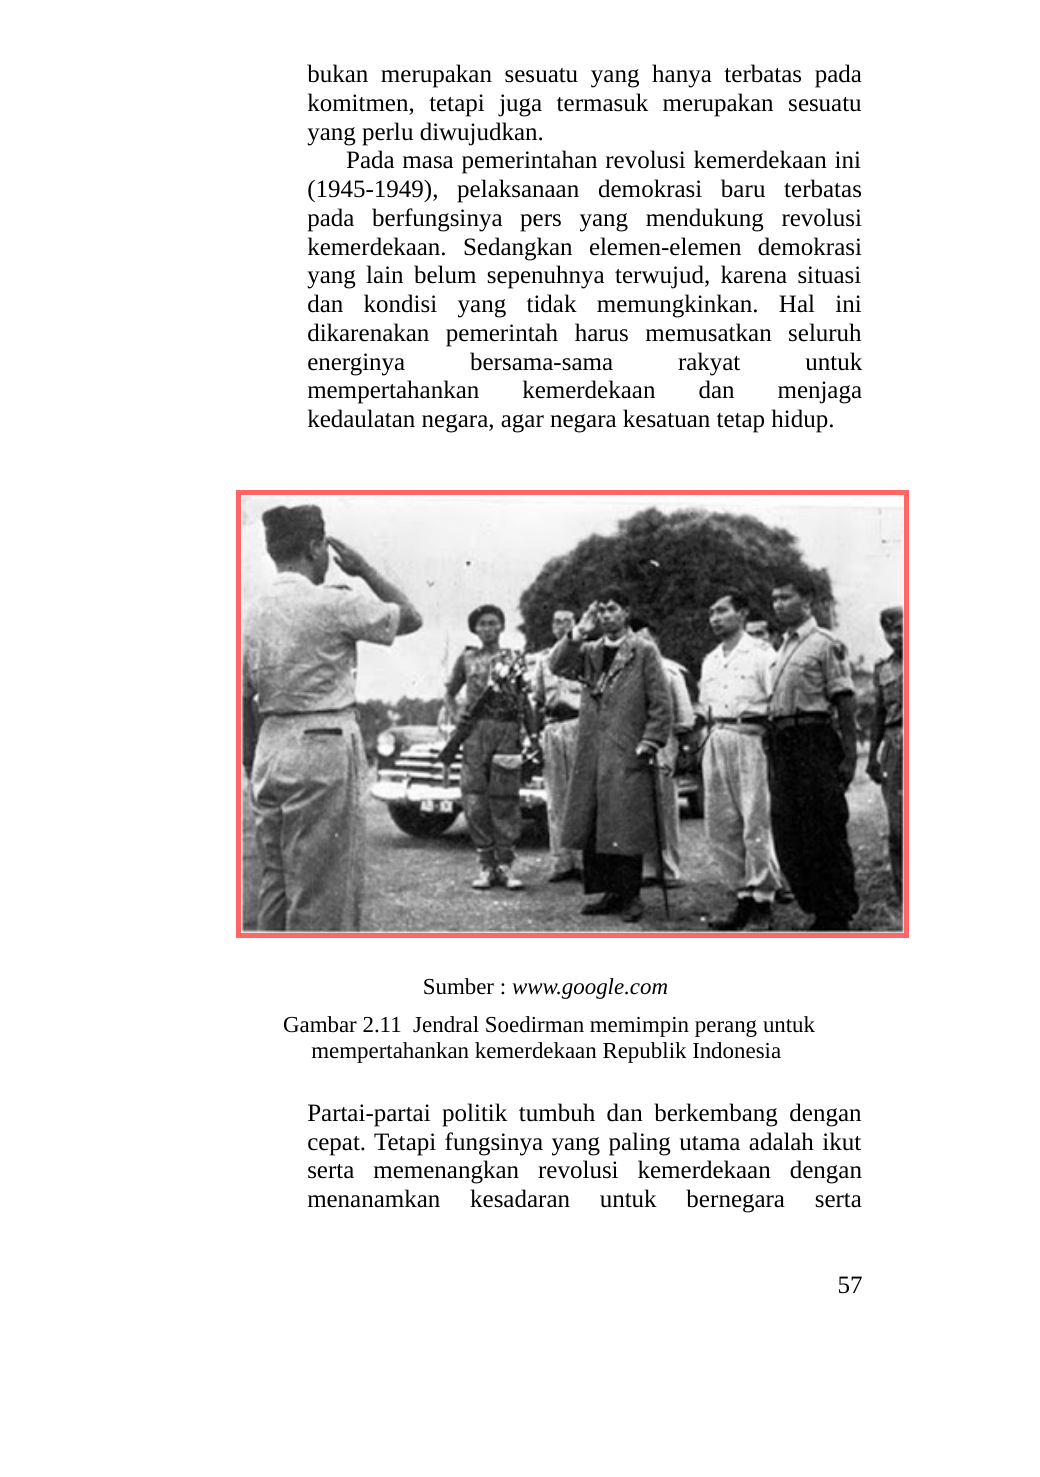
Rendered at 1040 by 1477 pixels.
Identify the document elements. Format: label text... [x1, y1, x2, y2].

text bukan merupakan sesuatu yang hanya terbatas pada komitmen, tetapi juga termasuk merupakan sesuatu yang perlu diwujudkan. [307, 59, 862, 145]
picture [241, 495, 904, 933]
text Pada masa pemerintahan revolusi kemerdekaan ini (1945-1949), pelaksanaan demokrasi baru terbatas pada berfungsinya pers yang mendukung revolusi kemerdekaan. Sedangkan elemen-elemen demokrasi yang lain belum sepenuhnya terwujud, karena situasi dan kondisi yang tidak memungkinkan. Hal ini dikarenakan pemerintah harus memusatkan seluruh energinya bersama-sama rakyat untuk mempertahankan kemerdekaan dan menjaga kedaulatan negara, agar negara kesatuan tetap hidup. [307, 145, 862, 433]
table_header Sumber : www.google.com [236, 967, 862, 1005]
text Partai-partai politik tumbuh dan berkembang dengan cepat. Tetapi fungsinya yang paling utama adalah ikut serta memenangkan revolusi kemerdekaan dengan menanamkan kesadaran untuk bernegara serta [307, 1098, 862, 1213]
table_cell Gambar 2.11 Jendral Soedirman memimpin perang untuk mempertahankan kemerdekaan Republik Indonesia [236, 1005, 862, 1069]
